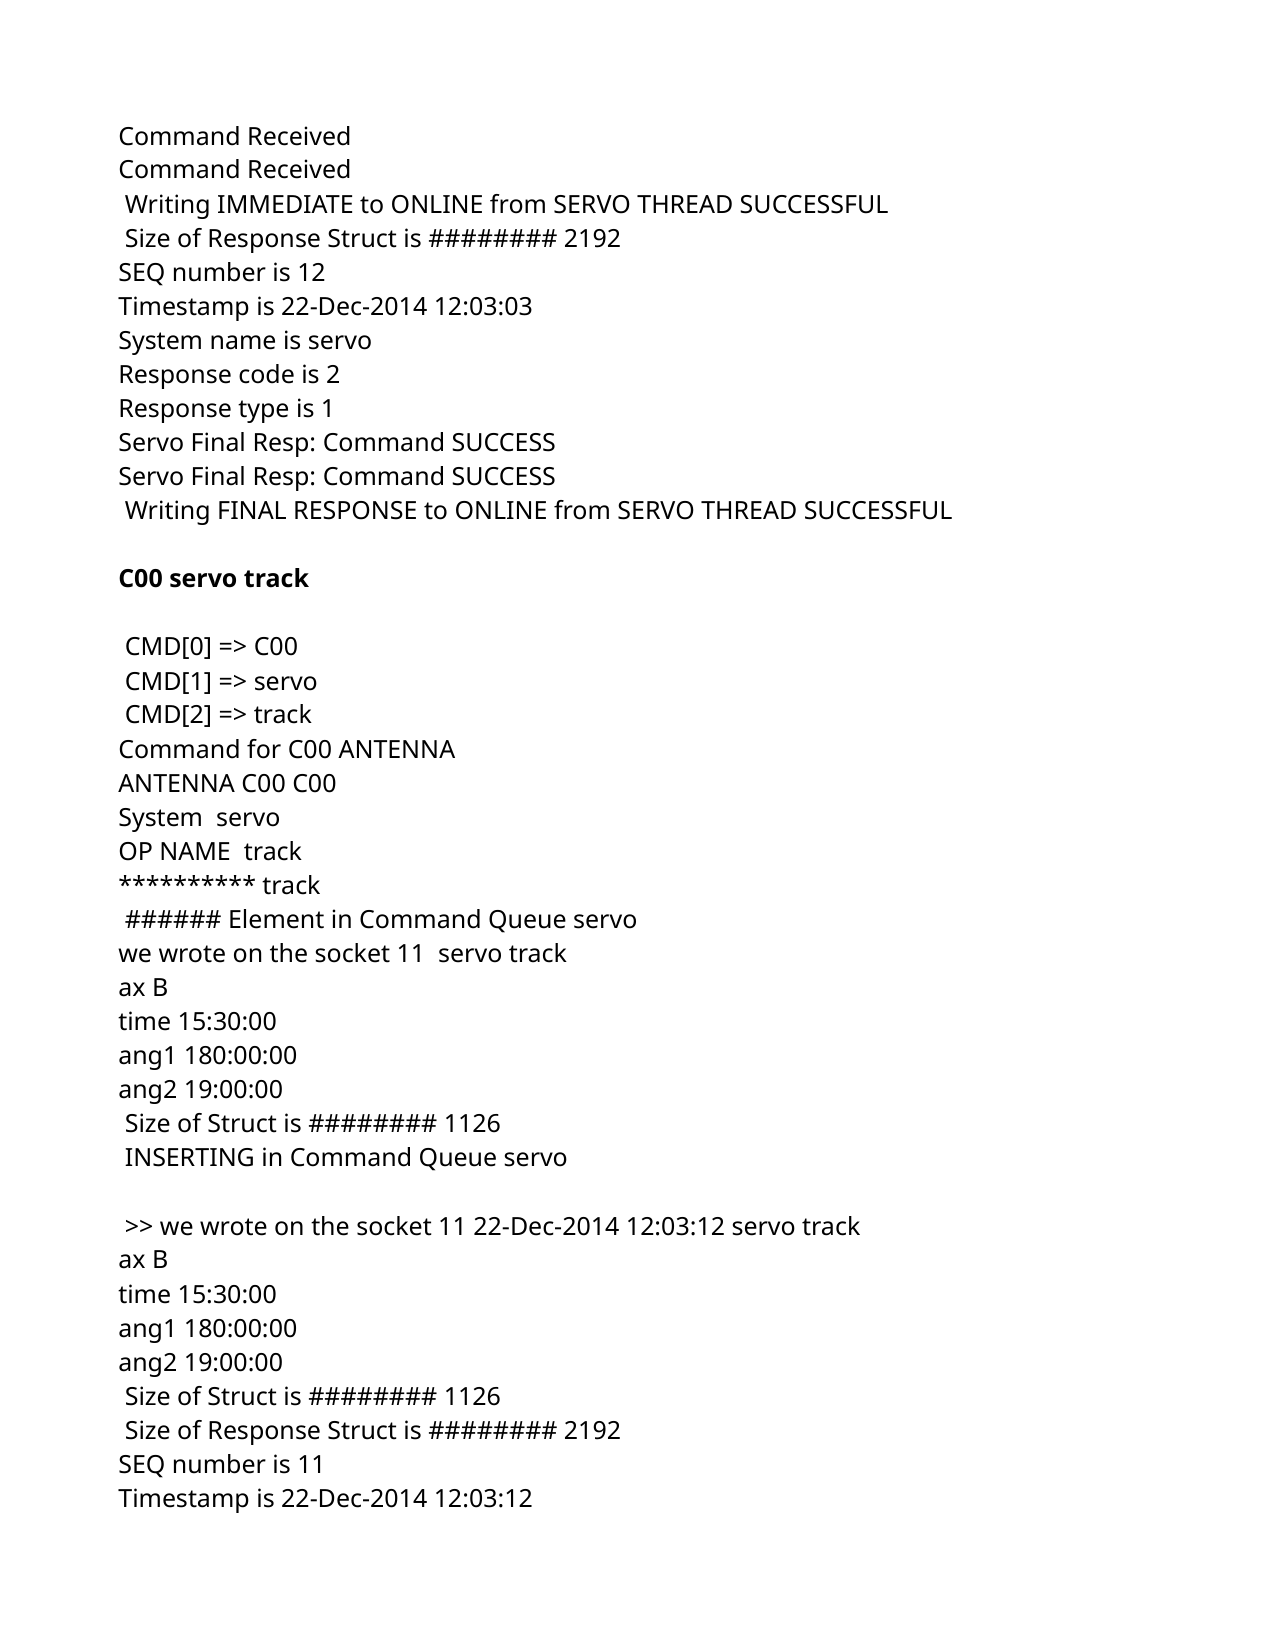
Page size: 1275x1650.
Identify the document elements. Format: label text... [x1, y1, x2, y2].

text SEQ number is 12 [118, 254, 1157, 288]
text ang2 19:00:00 [118, 1072, 1157, 1106]
text CMD[0] => C00 [118, 629, 1157, 663]
text SEQ number is 11 [118, 1447, 1157, 1481]
text OP NAME track [118, 833, 1157, 867]
text time 15:30:00 [118, 1004, 1157, 1038]
text Servo Final Resp: Command SUCCESS [118, 425, 1157, 459]
text System servo [118, 799, 1157, 833]
text Command for C00 ANTENNA [118, 731, 1157, 765]
text INSERTING in Command Queue servo [118, 1140, 1157, 1174]
text Writing FINAL RESPONSE to ONLINE from SERVO THREAD SUCCESSFUL [118, 493, 1157, 527]
text Size of Response Struct is ######## 2192 [118, 220, 1157, 254]
text time 15:30:00 [118, 1276, 1157, 1310]
text ang2 19:00:00 [118, 1344, 1157, 1378]
text Response code is 2 [118, 357, 1157, 391]
text ANTENNA C00 C00 [118, 765, 1157, 799]
text Command Received [118, 152, 1157, 186]
text System name is servo [118, 322, 1157, 357]
text we wrote on the socket 11 servo track [118, 936, 1157, 970]
text Response type is 1 [118, 391, 1157, 425]
text Size of Struct is ######## 1126 [118, 1378, 1157, 1412]
text C00 servo track [118, 561, 1157, 595]
text >> we wrote on the socket 11 22-Dec-2014 12:03:12 servo track [118, 1208, 1157, 1242]
text Writing IMMEDIATE to ONLINE from SERVO THREAD SUCCESSFUL [118, 186, 1157, 220]
text Timestamp is 22-Dec-2014 12:03:03 [118, 288, 1157, 322]
text ax B [118, 970, 1157, 1004]
text ********** track [118, 867, 1157, 902]
text ang1 180:00:00 [118, 1038, 1157, 1072]
text ax B [118, 1242, 1157, 1276]
text Servo Final Resp: Command SUCCESS [118, 459, 1157, 493]
text ###### Element in Command Queue servo [118, 902, 1157, 936]
text Timestamp is 22-Dec-2014 12:03:12 [118, 1481, 1157, 1515]
text Command Received [118, 118, 1157, 152]
text CMD[1] => servo [118, 663, 1157, 697]
text ang1 180:00:00 [118, 1310, 1157, 1344]
text Size of Response Struct is ######## 2192 [118, 1412, 1157, 1447]
text Size of Struct is ######## 1126 [118, 1106, 1157, 1140]
text CMD[2] => track [118, 697, 1157, 731]
